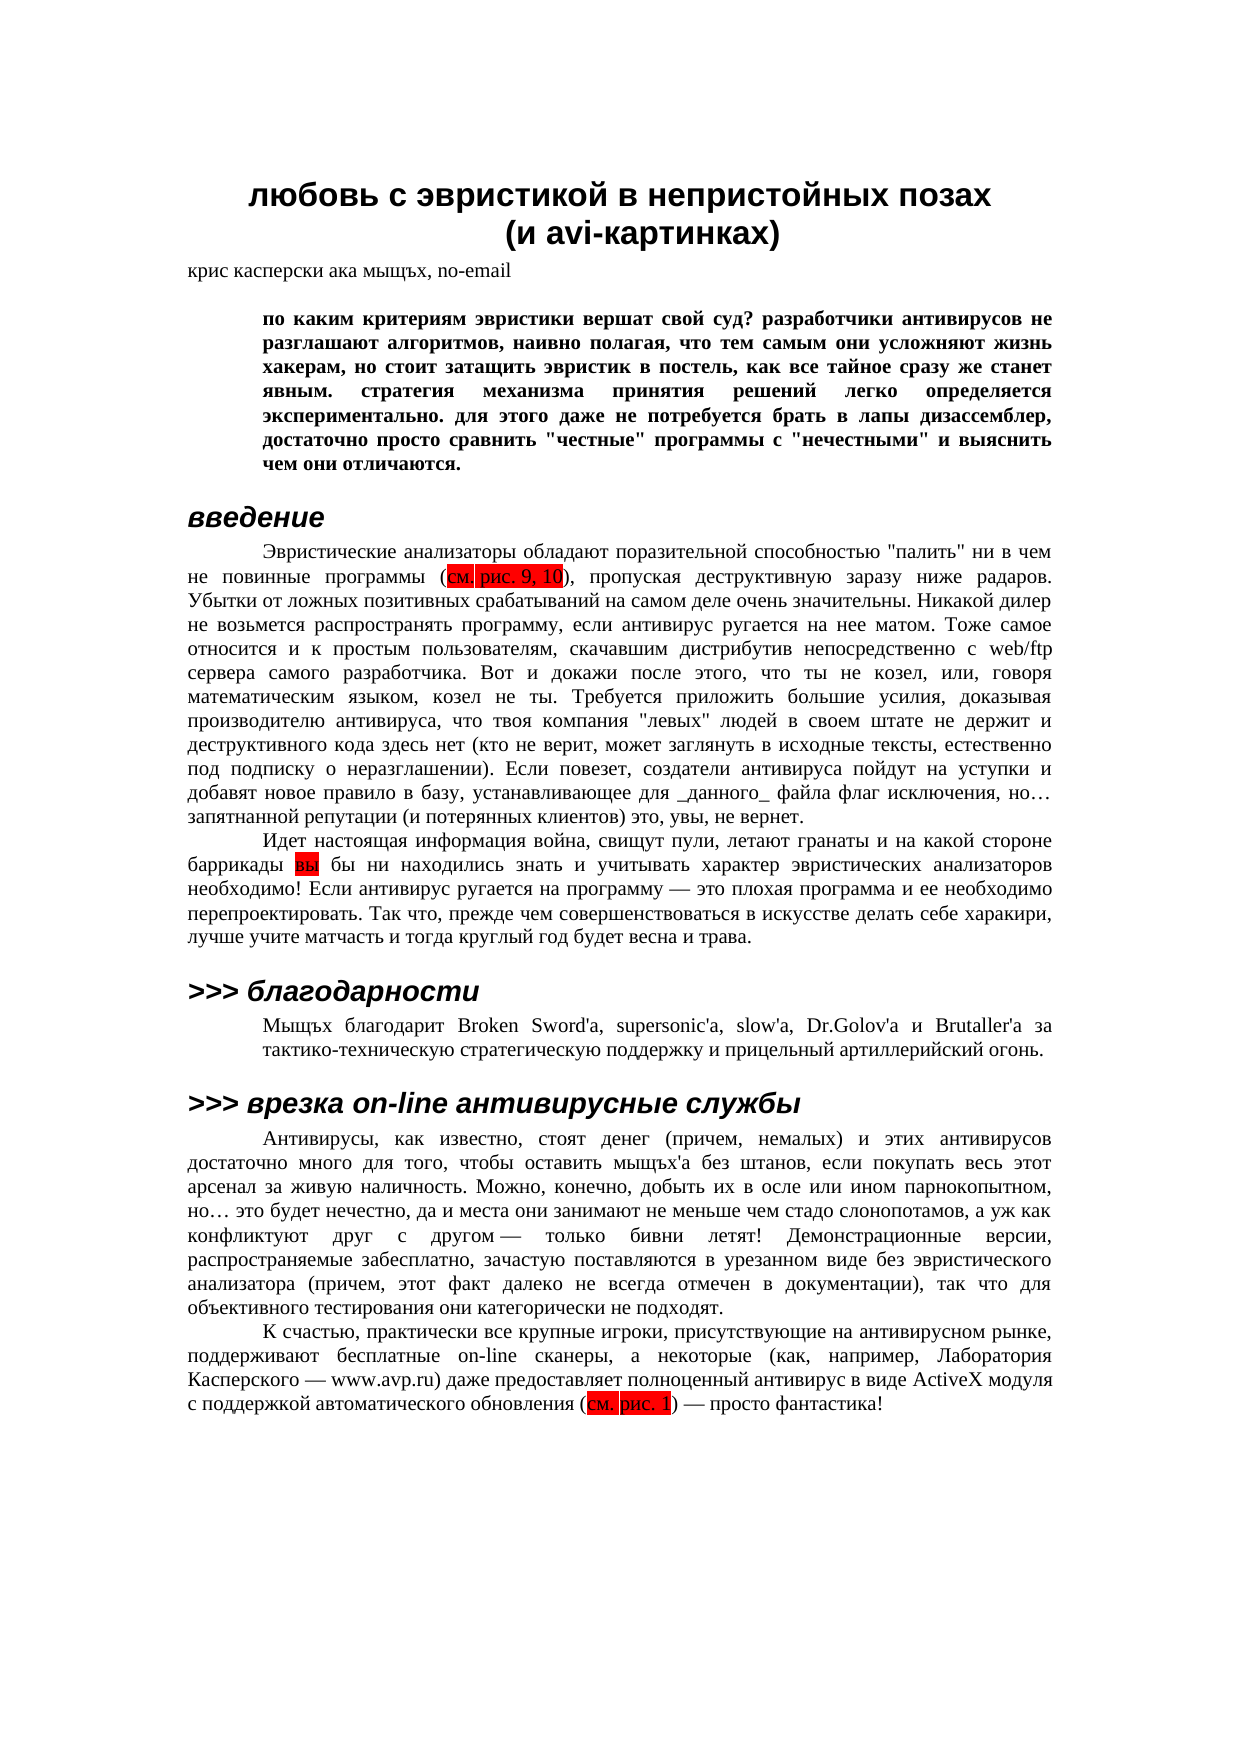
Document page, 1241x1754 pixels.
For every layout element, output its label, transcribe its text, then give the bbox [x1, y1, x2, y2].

text К счастью, практически все крупные игроки, присутствующие на антивирусном рынке, поддерживают бесплатные on-line сканеры, а некоторые (как, например, Лаборатория Касперского — www.avp.ru) даже предоставляет полноценный антивирус в виде ActiveX модуля с поддержкой автоматического обновления (см. рис. 1) — просто фантастика! [187, 1319, 1053, 1415]
text Антивирусы, как известно, стоят денег (причем, немалых) и этих антивирусов достаточно много для того, чтобы оставить мыщъх'а без штанов, если покупать весь этот арсенал за живую наличность. Можно, конечно, добыть их в осле или ином парнокопытном, но… это будет нечестно, да и места они занимают не меньше чем стадо слонопотамов, а уж как конфликтуют друг с другом — только бивни летят! Демонстрационные версии, распространяемые забесплатно, зачастую поставляются в урезанном виде без эвристического анализатора (причем, этот факт далеко не всегда отмечен в документации), так что для объективного тестирования они категорически не подходят. [187, 1126, 1053, 1319]
subtitle >>> врезка on-line антивирусные службы [187, 1086, 1053, 1120]
subtitle введение [187, 500, 1053, 533]
subtitle >>> благодарности [187, 973, 1053, 1007]
subtitle любовь с эвристикой в непристойных позах (и avi-картинках) [187, 175, 1053, 252]
text Эвристические анализаторы обладают поразительной способностью "палить" ни в чем не повинные программы (см. рис. 9, 10), пропуская деструктивную заразу ниже радаров. Убытки от ложных позитивных срабатываний на самом деле очень значительны. Никакой дилер не возьмется распространять программу, если антивирус ругается на нее матом. Тоже самое относится и к простым пользователям, скачавшим дистрибутив непосредственно с web/ftp сервера самого разработчика. Вот и докажи после этого, что ты не козел, или, говоря математическим языком, козел не ты. Требуется приложить большие усилия, доказывая производителю антивируса, что твоя компания "левых" людей в своем штате не держит и деструктивного кода здесь нет (кто не верит, может заглянуть в исходные тексты, естественно под подписку о неразглашении). Если повезет, создатели антивируса пойдут на уступки и добавят новое правило в базу, устанавливающее для _данного_ файла флаг исключения, но… запятнанной репутации (и потерянных клиентов) это, увы, не вернет. [187, 539, 1053, 828]
text Мыщъх благодарит Broken Sword'а, supersonic'а, slow'a, Dr.Golov'a и Brutaller'а за тактико-техническую стратегическую поддержку и прицельный артиллерийский огонь. [262, 1013, 1053, 1061]
text крис касперски ака мыщъх, no-email [187, 258, 1053, 282]
text Идет настоящая информация война, свищут пули, летают гранаты и на какой стороне баррикады вы бы ни находились знать и учитывать характер эвристических анализаторов необходимо! Если антивирус ругается на программу — это плохая программа и ее необходимо перепроектировать. Так что, прежде чем совершенствоваться в искусстве делать себе харакири, лучше учите матчасть и тогда круглый год будет весна и трава. [187, 828, 1053, 948]
text по каким критериям эвристики вершат свой суд? разработчики антивирусов не разглашают алгоритмов, наивно полагая, что тем самым они усложняют жизнь хакерам, но стоит затащить эвристик в постель, как все тайное сразу же станет явным. стратегия механизма принятия решений легко определяется экспериментально. для этого даже не потребуется брать в лапы дизассемблер, достаточно просто сравнить "честные" программы с "нечестными" и выяснить чем они отличаются. [262, 306, 1053, 475]
